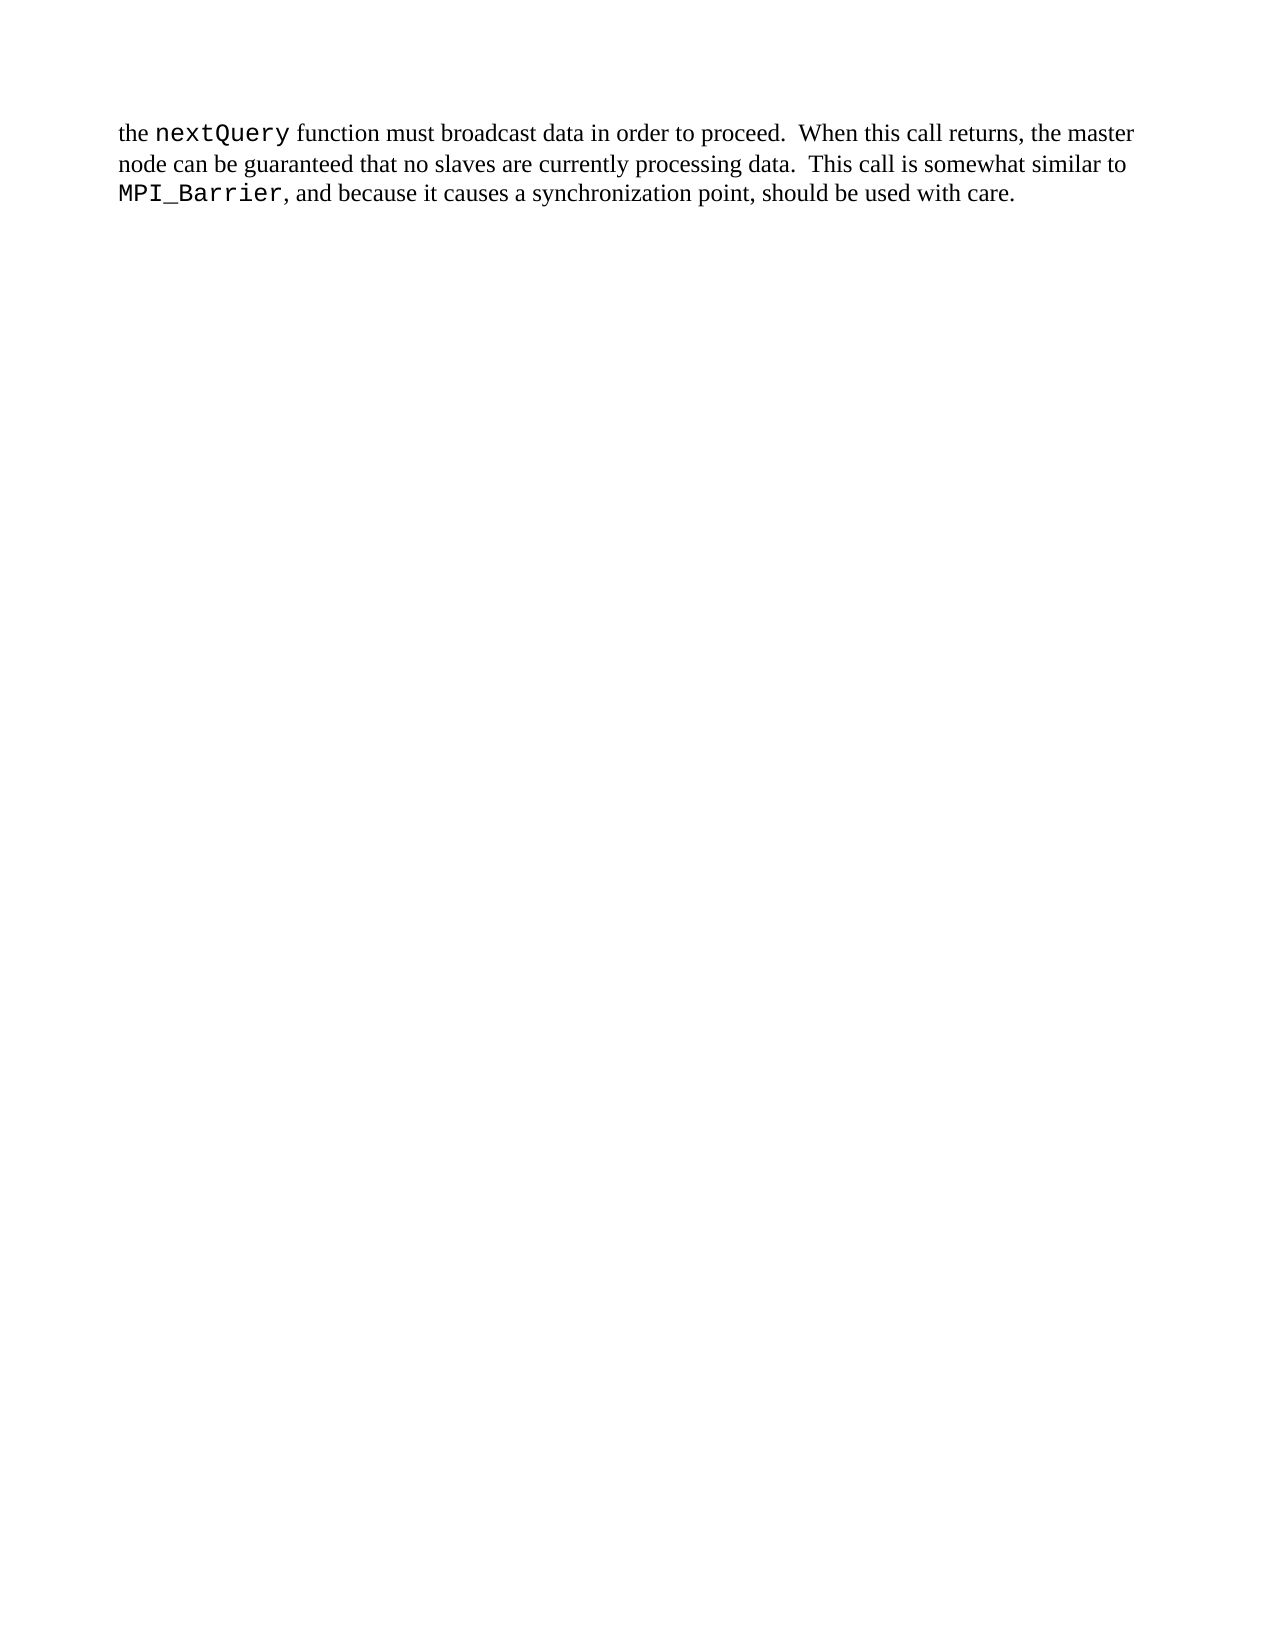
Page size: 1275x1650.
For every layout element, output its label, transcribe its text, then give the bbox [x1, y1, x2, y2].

text the nextQuery function must broadcast data in order to proceed. When this call returns, the master node can be guaranteed that no slaves are currently processing data. This call is somewhat similar to MPI_Barrier, and because it causes a synchronization point, should be used with care. [118, 118, 1157, 208]
